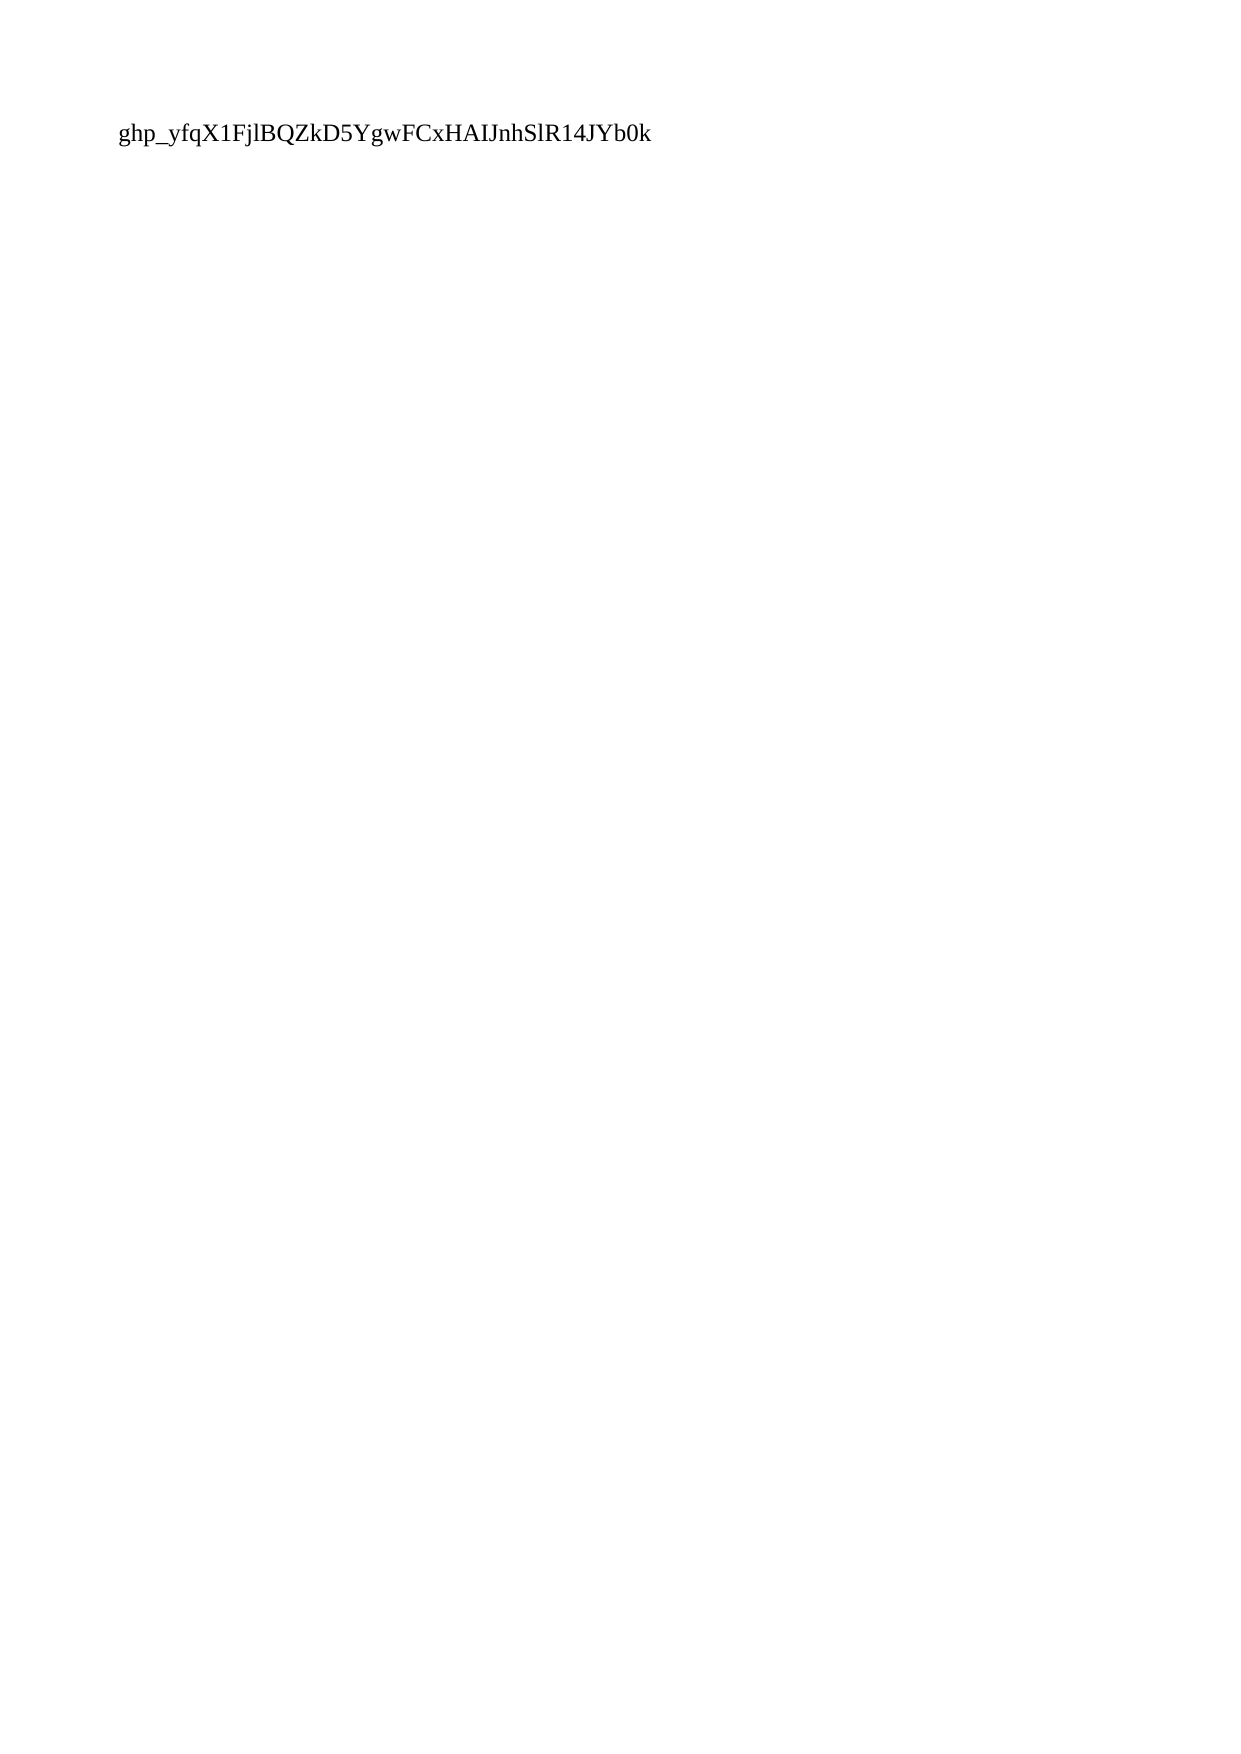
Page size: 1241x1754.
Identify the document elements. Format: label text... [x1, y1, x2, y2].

text 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 [118, 118, 1122, 147]
